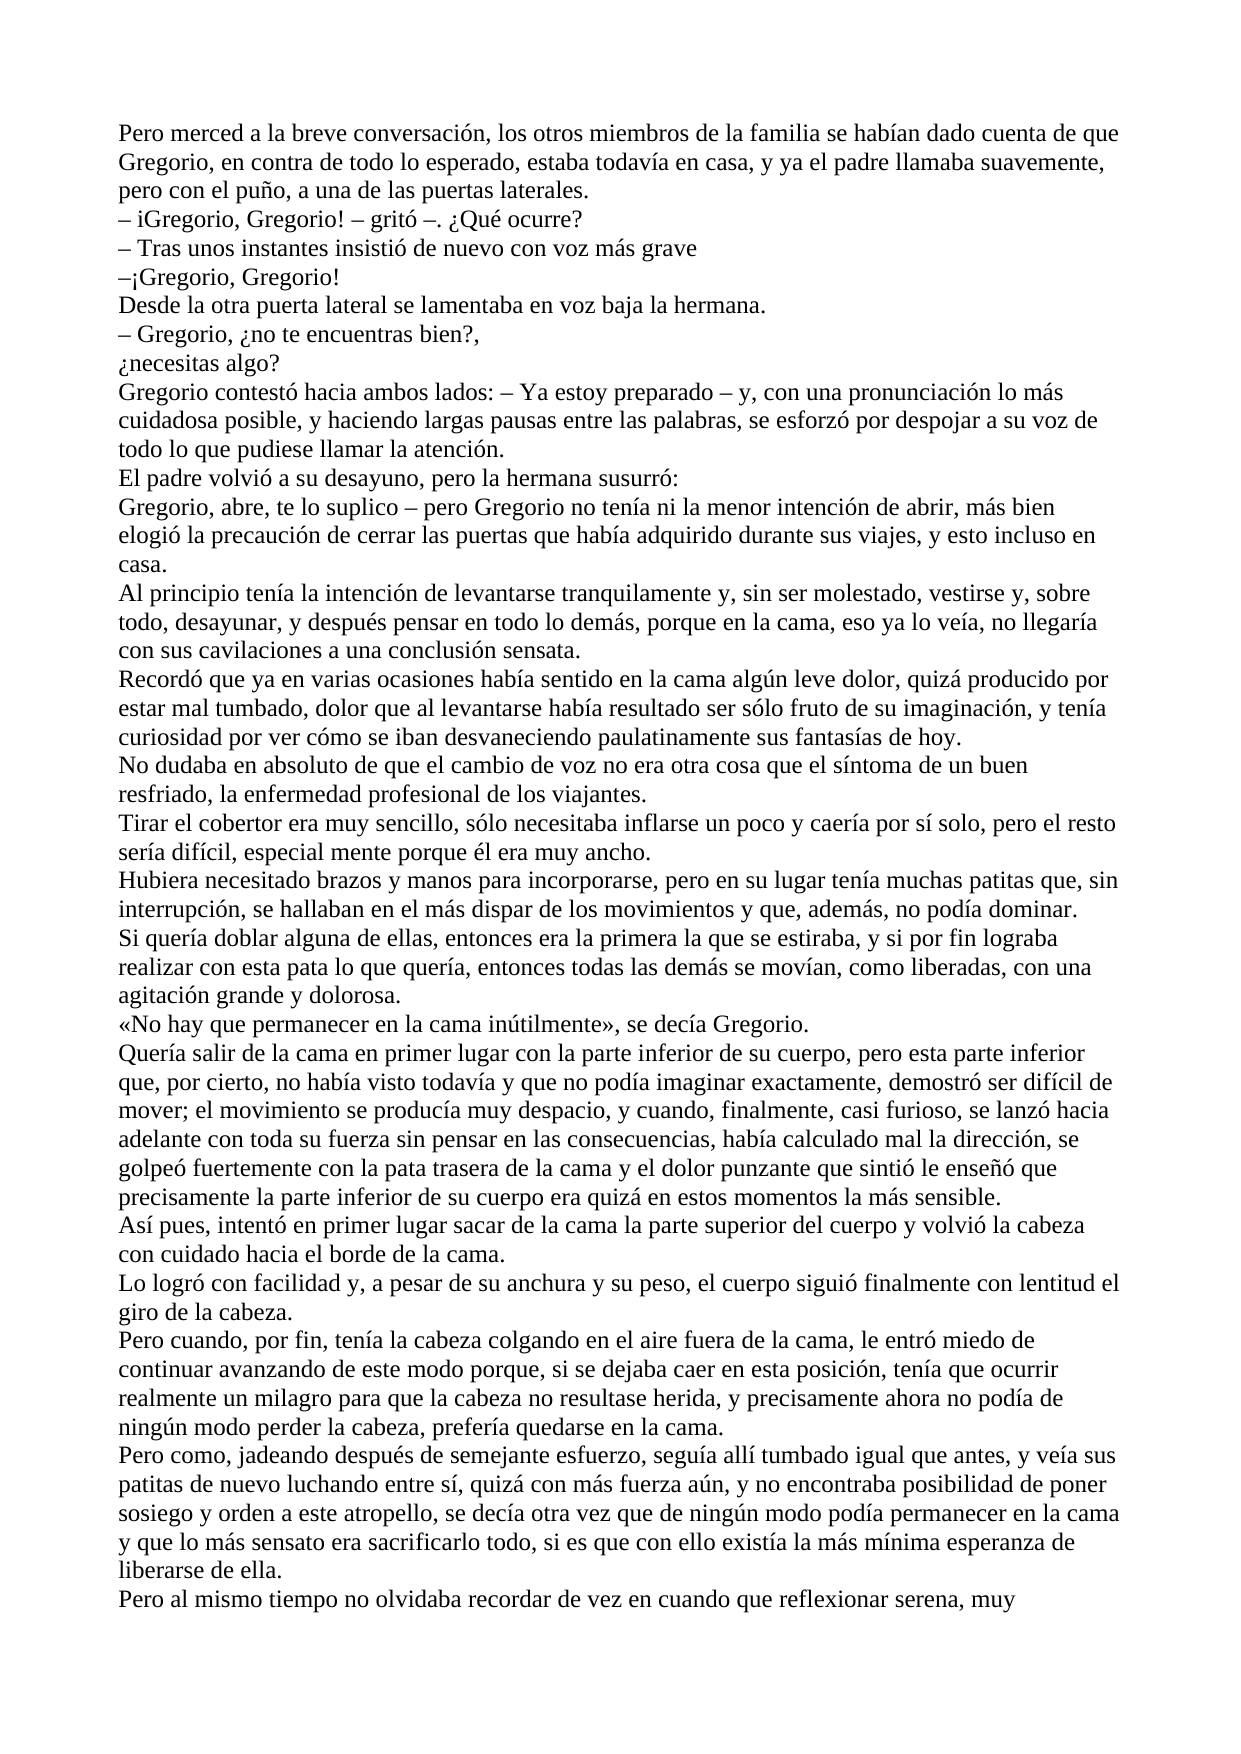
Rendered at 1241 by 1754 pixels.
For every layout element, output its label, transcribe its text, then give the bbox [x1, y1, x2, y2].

text «No hay que permanecer en la cama inútilmente», se decía Gregorio. [118, 1009, 1122, 1038]
text Quería salir de la cama en primer lugar con la parte inferior de su cuerpo, pero esta parte inferior que, por cierto, no había visto todavía y que no podía imaginar exactamente, demostró ser difícil de mover; el movimiento se producía muy despacio, y cuando, finalmente, casi furioso, se lanzó hacia adelante con toda su fuerza sin pensar en las consecuencias, había calculado mal la dirección, se golpeó fuertemente con la pata trasera de la cama y el dolor punzante que sintió le enseñó que precisamente la parte inferior de su cuerpo era quizá en estos momentos la más sensible. [118, 1038, 1122, 1211]
text Gregorio contestó hacia ambos lados: – Ya estoy preparado – y, con una pronunciación lo más cuidadosa posible, y haciendo largas pausas entre las palabras, se esforzó por despojar a su voz de todo lo que pudiese llamar la atención. [118, 377, 1122, 463]
text Gregorio, abre, te lo suplico – pero Gregorio no tenía ni la menor intención de abrir, más bien elogió la precaución de cerrar las puertas que había adquirido durante sus viajes, y esto incluso en casa. [118, 492, 1122, 578]
text –¡Gregorio, Gregorio! [118, 262, 1122, 291]
text – Tras unos instantes insistió de nuevo con voz más grave [118, 233, 1122, 262]
text El padre volvió a su desayuno, pero la hermana susurró: [118, 463, 1122, 492]
text Desde la otra puerta lateral se lamentaba en voz baja la hermana. [118, 291, 1122, 319]
text Pero merced a la breve conversación, los otros miembros de la familia se habían dado cuenta de que Gregorio, en contra de todo lo esperado, estaba todavía en casa, y ya el padre llamaba suavemente, pero con el puño, a una de las puertas laterales. [118, 118, 1122, 204]
text Pero como, jadeando después de semejante esfuerzo, seguía allí tumbado igual que antes, y veía sus patitas de nuevo luchando entre sí, quizá con más fuerza aún, y no encontraba posibilidad de poner sosiego y orden a este atropello, se decía otra vez que de ningún modo podía permanecer en la cama y que lo más sensato era sacrificarlo todo, si es que con ello existía la más mínima esperanza de liberarse de ella. [118, 1441, 1122, 1584]
text Pero al mismo tiempo no olvidaba recordar de vez en cuando que reflexionar serena, muy [118, 1584, 1122, 1613]
text Recordó que ya en varias ocasiones había sentido en la cama algún leve dolor, quizá producido por estar mal tumbado, dolor que al levantarse había resultado ser sólo fruto de su imaginación, y tenía curiosidad por ver cómo se iban desvaneciendo paulatinamente sus fantasías de hoy. [118, 664, 1122, 751]
text Al principio tenía la intención de levantarse tranquilamente y, sin ser molestado, vestirse y, sobre todo, desayunar, y después pensar en todo lo demás, porque en la cama, eso ya lo veía, no llegaría con sus cavilaciones a una conclusión sensata. [118, 578, 1122, 664]
text – iGregorio, Gregorio! – gritó –. ¿Qué ocurre? [118, 204, 1122, 233]
text Tirar el cobertor era muy sencillo, sólo necesitaba inflarse un poco y caería por sí solo, pero el resto sería difícil, especial mente porque él era muy ancho. [118, 808, 1122, 866]
text – Gregorio, ¿no te encuentras bien?, [118, 319, 1122, 348]
text Pero cuando, por fin, tenía la cabeza colgando en el aire fuera de la cama, le entró miedo de continuar avanzando de este modo porque, si se dejaba caer en esta posición, tenía que ocurrir realmente un milagro para que la cabeza no resultase herida, y precisamente ahora no podía de ningún modo perder la cabeza, prefería quedarse en la cama. [118, 1326, 1122, 1441]
text ¿necesitas algo? [118, 348, 1122, 377]
text Hubiera necesitado brazos y manos para incorporarse, pero en su lugar tenía muchas patitas que, sin interrupción, se hallaban en el más dispar de los movimientos y que, además, no podía dominar. [118, 866, 1122, 923]
text Si quería doblar alguna de ellas, entonces era la primera la que se estiraba, y si por fin lograba realizar con esta pata lo que quería, entonces todas las demás se movían, como liberadas, con una agitación grande y dolorosa. [118, 923, 1122, 1009]
text Así pues, intentó en primer lugar sacar de la cama la parte superior del cuerpo y volvió la cabeza con cuidado hacia el borde de la cama. [118, 1211, 1122, 1268]
text No dudaba en absoluto de que el cambio de voz no era otra cosa que el síntoma de un buen resfriado, la enfermedad profesional de los viajantes. [118, 751, 1122, 808]
text Lo logró con facilidad y, a pesar de su anchura y su peso, el cuerpo siguió finalmente con lentitud el giro de la cabeza. [118, 1268, 1122, 1326]
